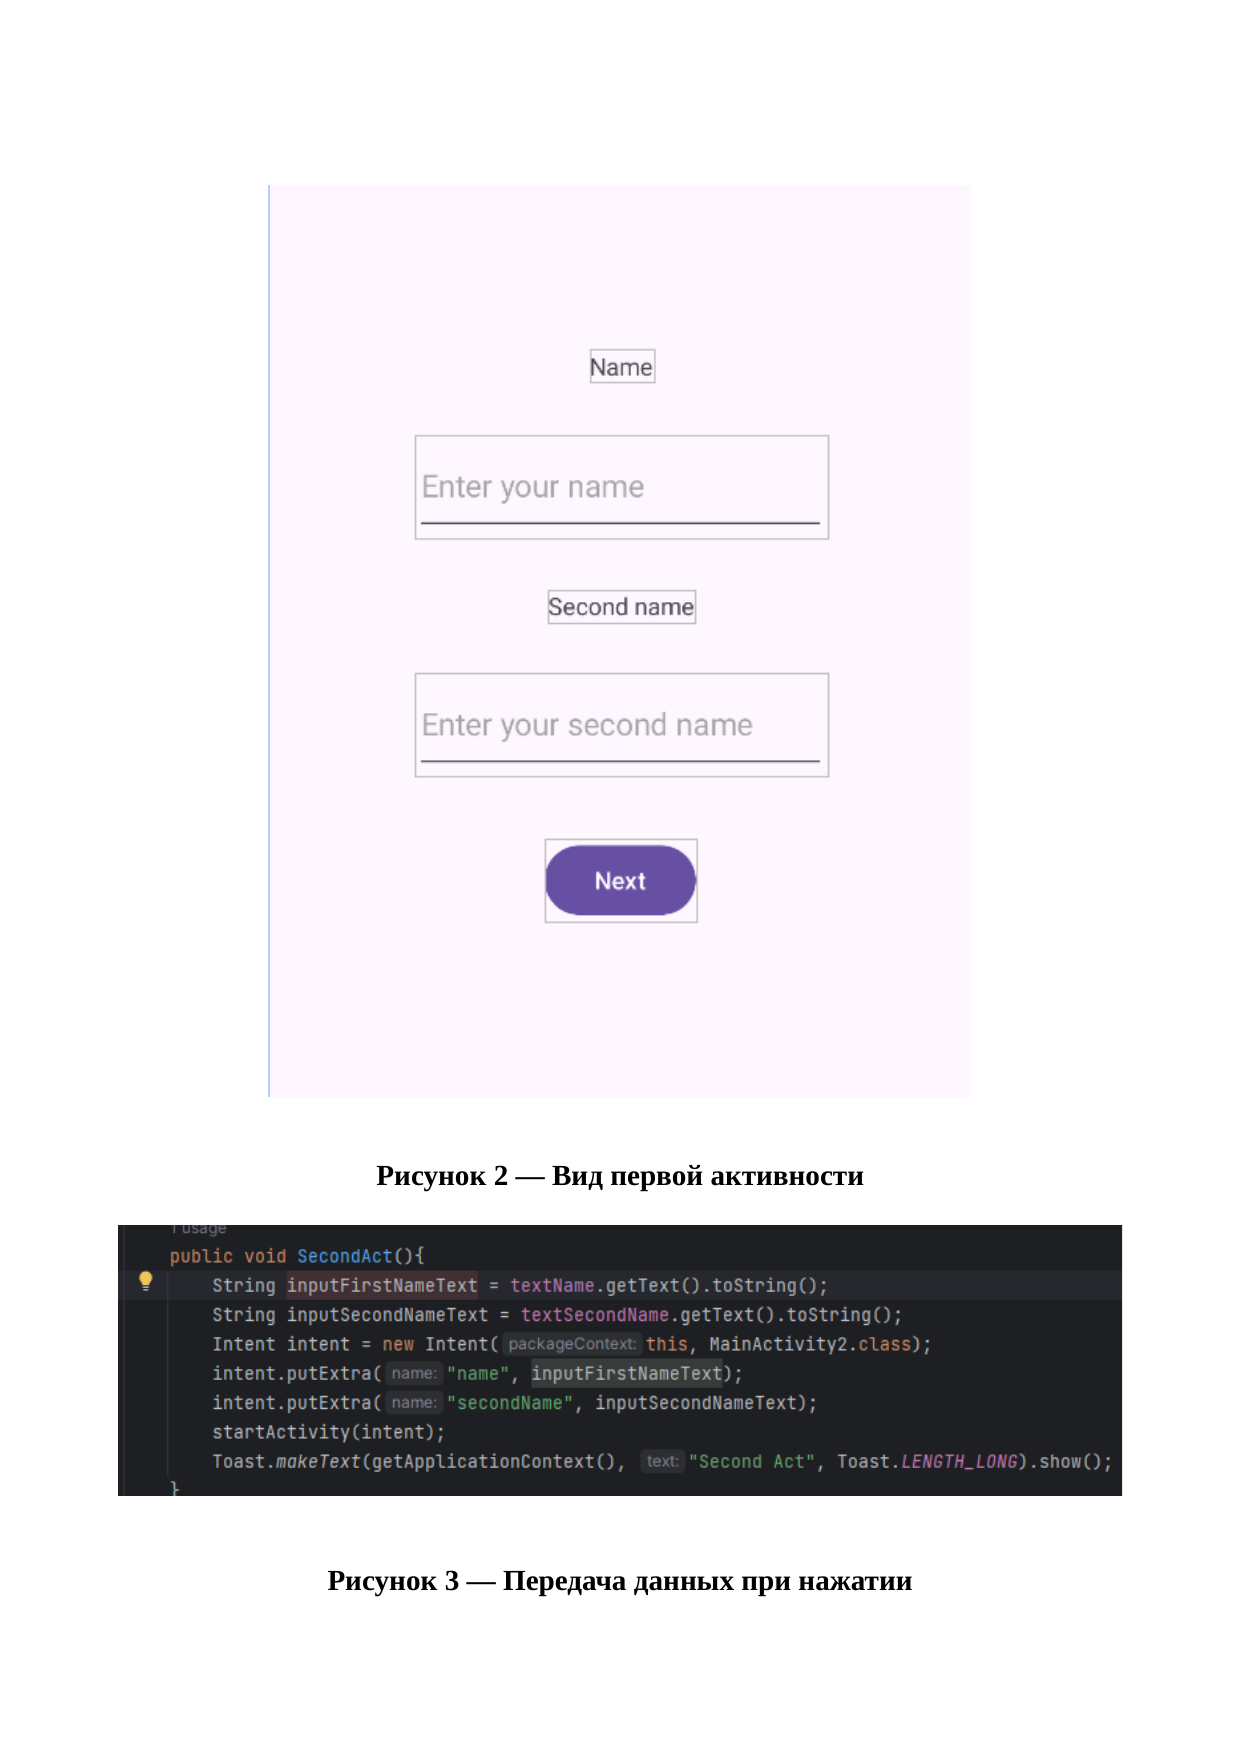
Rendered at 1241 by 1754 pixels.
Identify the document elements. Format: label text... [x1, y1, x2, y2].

picture [268, 185, 972, 1097]
picture [118, 1225, 1123, 1496]
text Рисунок 3 — Передача данных при нажатии [118, 1563, 1122, 1596]
text Рисунок 2 — Вид первой активности [118, 1158, 1122, 1191]
